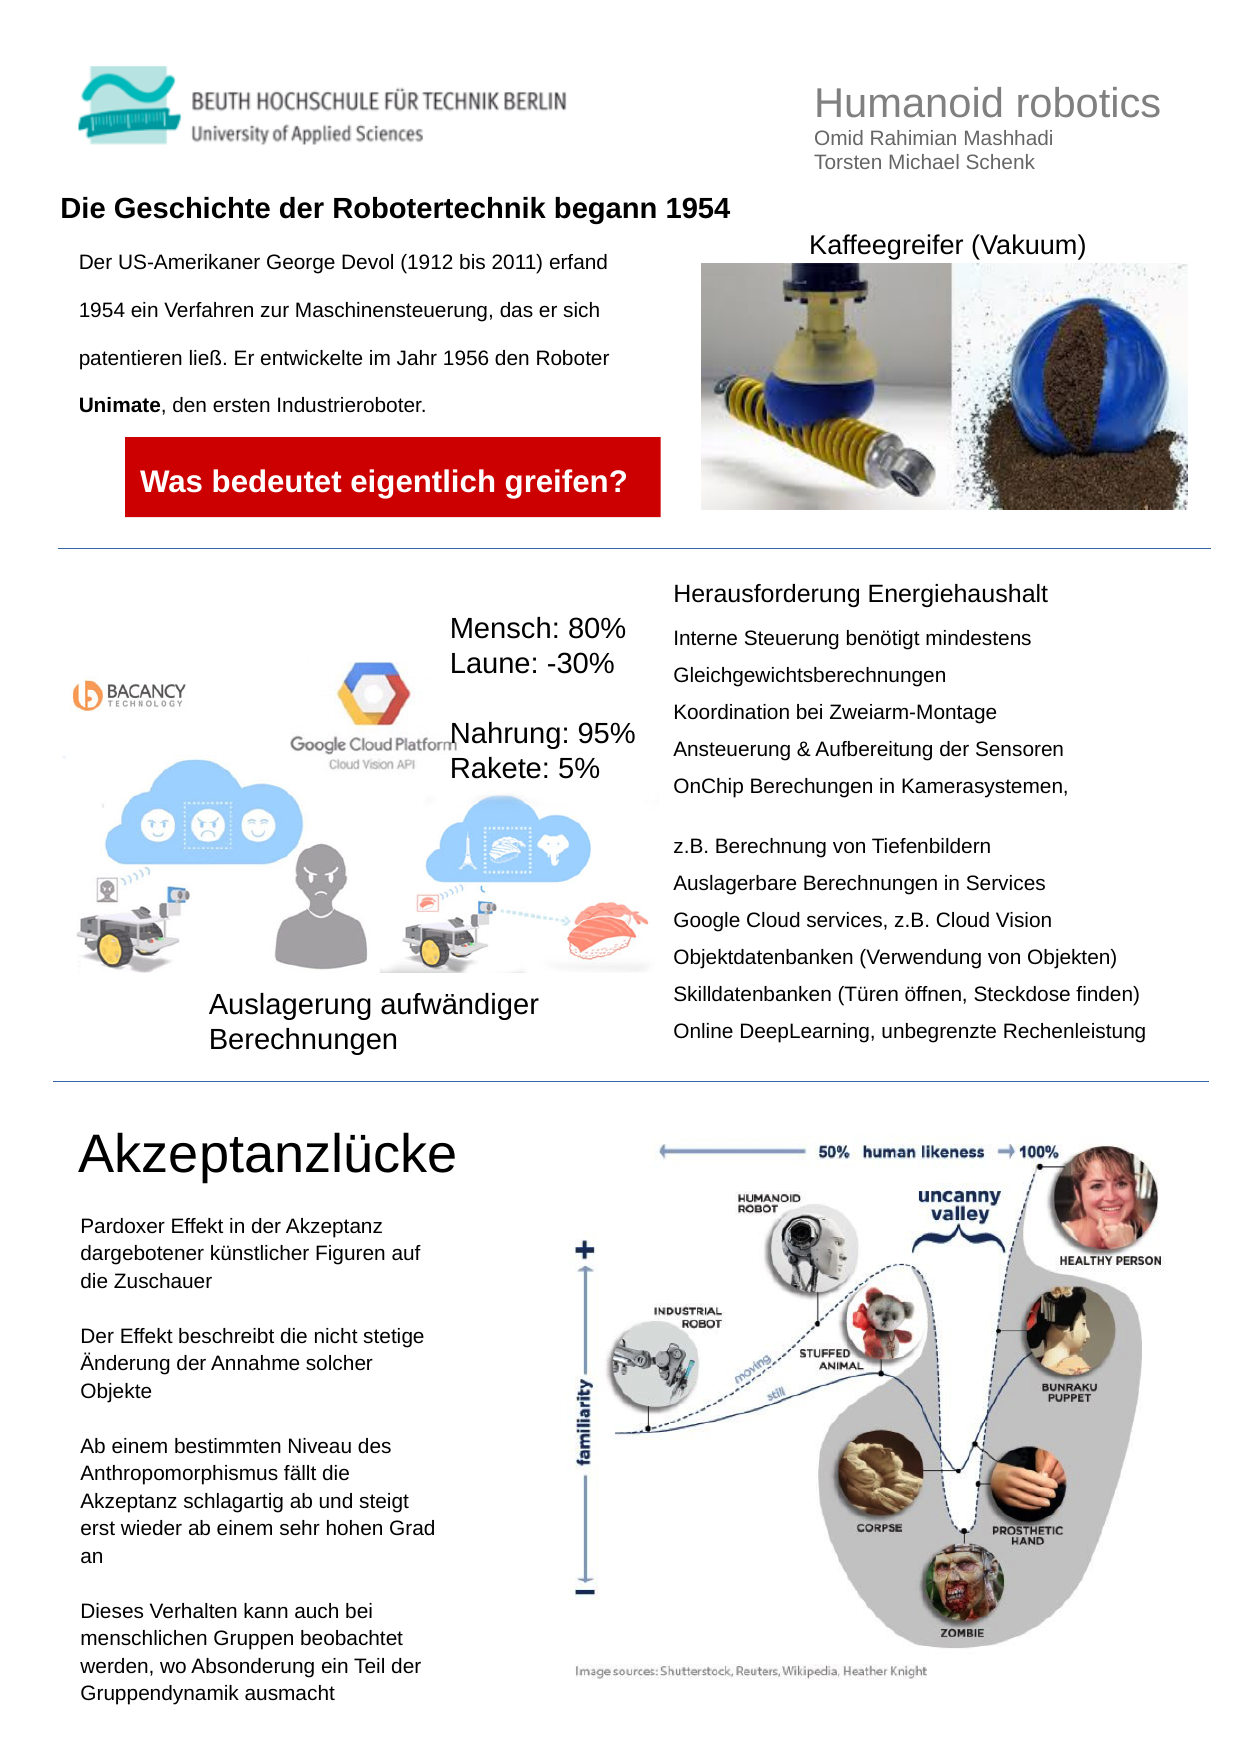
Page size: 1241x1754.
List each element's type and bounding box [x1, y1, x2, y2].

picture [591, 654, 596, 664]
picture [576, 655, 584, 671]
picture [44, 59, 623, 162]
picture [566, 1135, 1167, 1683]
picture [62, 654, 659, 973]
picture [701, 263, 1188, 510]
